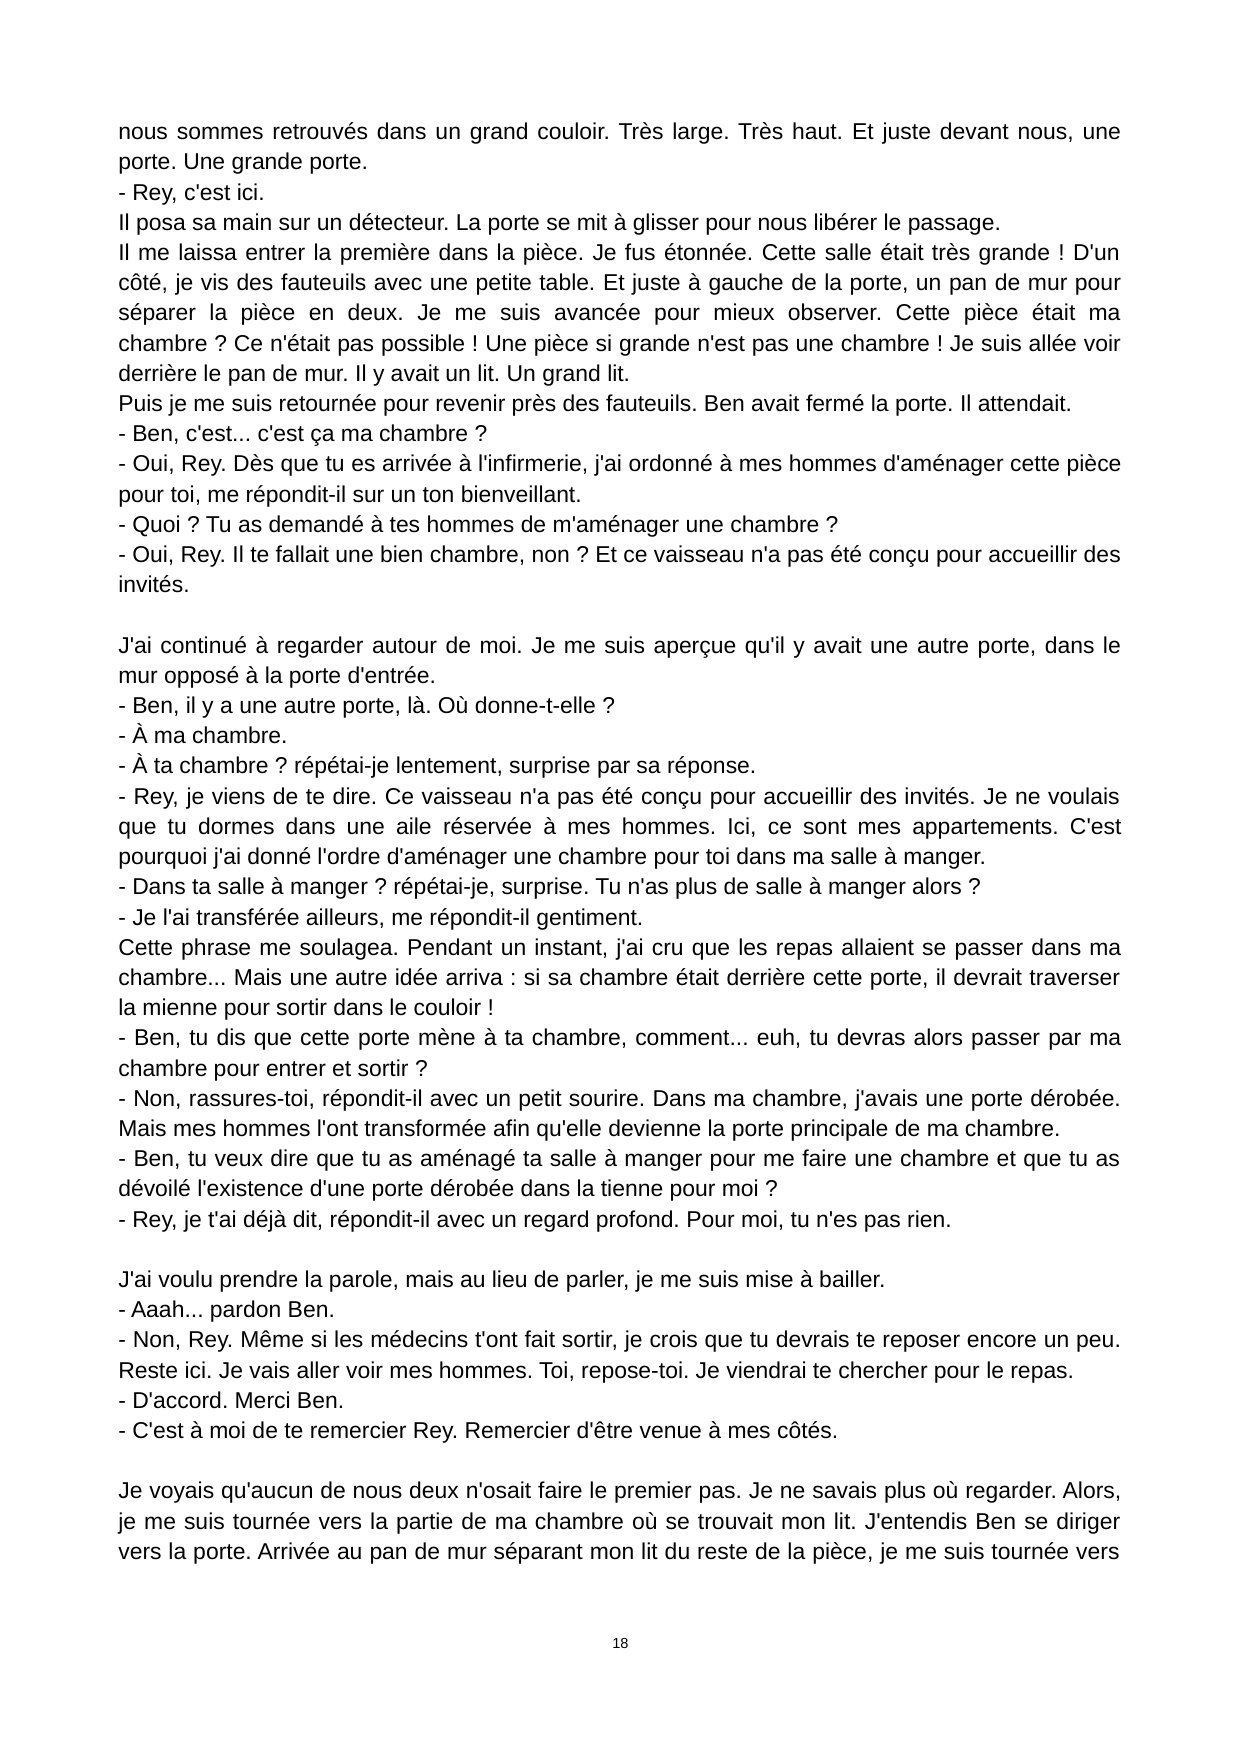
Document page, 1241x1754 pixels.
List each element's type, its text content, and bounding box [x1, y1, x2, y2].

text - Dans ta salle à manger ? répétai-je, surprise. Tu n'as plus de salle à manger alors ? [118, 873, 1122, 900]
text - Rey, je viens de te dire. Ce vaisseau n'a pas été conçu pour accueillir des invités. Je ne voulais que tu dormes dans une aile réservée à mes hommes. Ici, ce sont mes appartements. C'est pourquoi j'ai donné l'ordre d'aménager une chambre pour toi dans ma salle à manger. [118, 783, 1122, 869]
text Cette phrase me soulagea. Pendant un instant, j'ai cru que les repas allaient se passer dans ma chambre... Mais une autre idée arriva : si sa chambre était derrière cette porte, il devrait traverser la mienne pour sortir dans le couloir ! [118, 934, 1122, 1021]
text Puis je me suis retournée pour revenir près des fauteuils. Ben avait fermé la porte. Il attendait. [118, 390, 1122, 416]
text - Oui, Rey. Il te fallait une bien chambre, non ? Et ce vaisseau n'a pas été conçu pour accueillir des invités. [118, 541, 1122, 598]
text - Ben, il y a une autre porte, là. Où donne-t-elle ? [118, 692, 1122, 718]
text - Rey, c'est ici. [118, 178, 1122, 205]
text - D'accord. Merci Ben. [118, 1387, 1122, 1413]
text - Ben, tu dis que cette porte mène à ta chambre, comment... euh, tu devras alors passer par ma chambre pour entrer et sortir ? [118, 1024, 1122, 1081]
text J'ai voulu prendre la parole, mais au lieu de parler, je me suis mise à bailler. [118, 1266, 1122, 1292]
text Il posa sa main sur un détecteur. La porte se mit à glisser pour nous libérer le passage. [118, 209, 1122, 235]
text - Je l'ai transférée ailleurs, me répondit-il gentiment. [118, 903, 1122, 930]
text - C'est à moi de te remercier Rey. Remercier d'être venue à mes côtés. [118, 1417, 1122, 1443]
text - Oui, Rey. Dès que tu es arrivée à l'infirmerie, j'ai ordonné à mes hommes d'aménager cette pièce pour toi, me répondit-il sur un ton bienveillant. [118, 450, 1122, 507]
text - Quoi ? Tu as demandé à tes hommes de m'aménager une chambre ? [118, 511, 1122, 537]
text J'ai continué à regarder autour de moi. Je me suis aperçue qu'il y avait une autre porte, dans le mur opposé à la porte d'entrée. [118, 632, 1122, 688]
text Je voyais qu'aucun de nous deux n'osait faire le premier pas. Je ne savais plus où regarder. Alors, je me suis tournée vers la partie de ma chambre où se trouvait mon lit. J'entendis Ben se diriger vers la porte. Arrivée au pan de mur séparant mon lit du reste de la pièce, je me suis tournée vers [118, 1477, 1122, 1564]
text - Ben, c'est... c'est ça ma chambre ? [118, 420, 1122, 447]
text - Non, rassures-toi, répondit-il avec un petit sourire. Dans ma chambre, j'avais une porte dérobée. Mais mes hommes l'ont transformée afin qu'elle devienne la porte principale de ma chambre. [118, 1085, 1122, 1141]
text - Aaah... pardon Ben. [118, 1296, 1122, 1323]
text - À ta chambre ? répétai-je lentement, surprise par sa réponse. [118, 752, 1122, 779]
text - Ben, tu veux dire que tu as aménagé ta salle à manger pour me faire une chambre et que tu as dévoilé l'existence d'une porte dérobée dans la tienne pour moi ? [118, 1145, 1122, 1202]
text - Non, Rey. Même si les médecins t'ont fait sortir, je crois que tu devrais te reposer encore un peu. Reste ici. Je vais aller voir mes hommes. Toi, repose-toi. Je viendrai te chercher pour le repas. [118, 1326, 1122, 1383]
text - À ma chambre. [118, 722, 1122, 749]
text - Rey, je t'ai déjà dit, répondit-il avec un regard profond. Pour moi, tu n'es pas rien. [118, 1206, 1122, 1232]
text Il me laissa entrer la première dans la pièce. Je fus étonnée. Cette salle était très grande ! D'un côté, je vis des fauteuils avec une petite table. Et juste à gauche de la porte, un pan de mur pour séparer la pièce en deux. Je me suis avancée pour mieux observer. Cette pièce était ma chambre ? Ce n'était pas possible ! Une pièce si grande n'est pas une chambre ! Je suis allée voir derrière le pan de mur. Il y avait un lit. Un grand lit. [118, 239, 1122, 386]
text nous sommes retrouvés dans un grand couloir. Très large. Très haut. Et juste devant nous, une porte. Une grande porte. [118, 118, 1122, 175]
